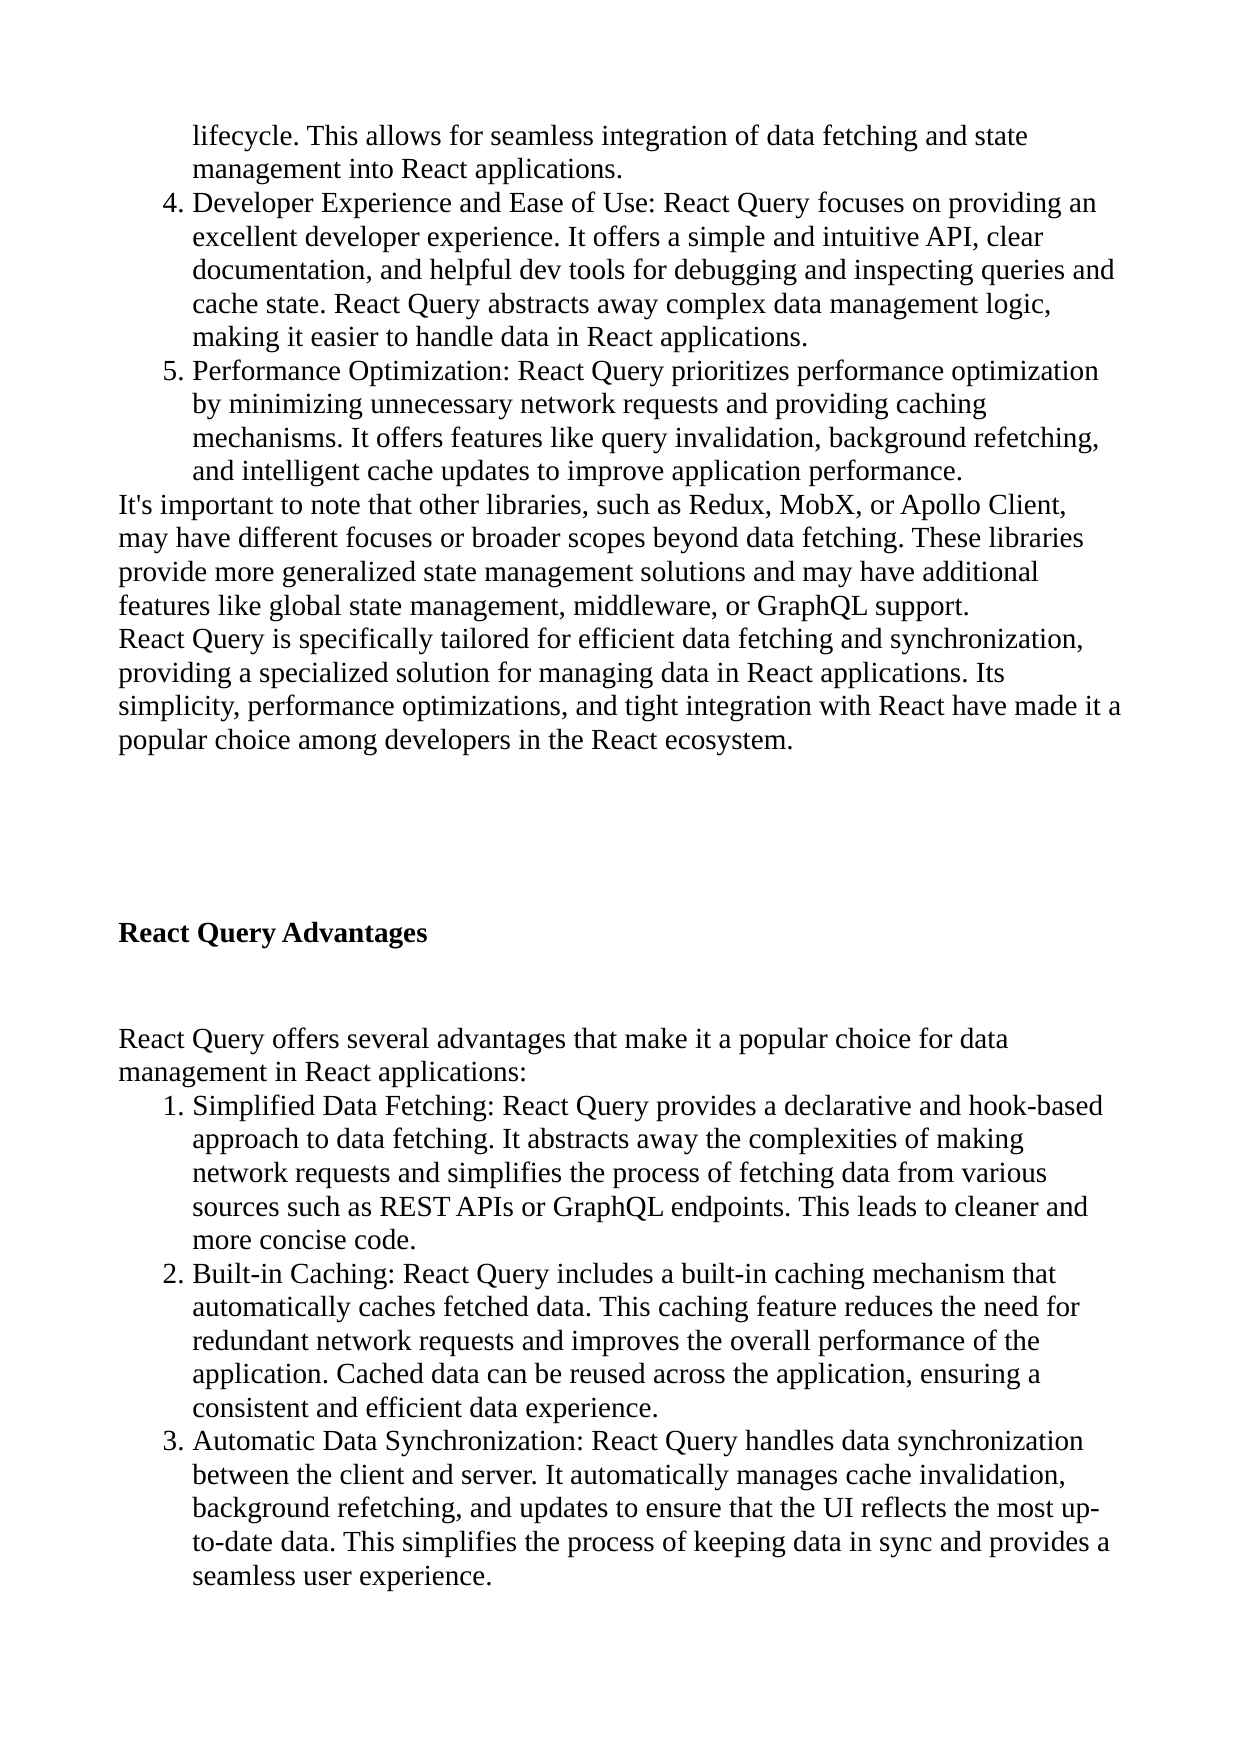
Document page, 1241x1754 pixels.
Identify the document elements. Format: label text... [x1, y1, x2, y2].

text It's important to note that other libraries, such as Redux, MobX, or Apollo Client, may have different focuses or broader scopes beyond data fetching. These libraries provide more generalized state management solutions and may have additional features like global state management, middleware, or GraphQL support. [118, 487, 1122, 621]
list Performance Optimization: React Query prioritizes performance optimization by minimizing unnecessary network requests and providing caching mechanisms. It offers features like query invalidation, background refetching, and intelligent cache updates to improve application performance. [162, 353, 1122, 487]
list Simplified Data Fetching: React Query provides a declarative and hook-based approach to data fetching. It abstracts away the complexities of making network requests and simplifies the process of fetching data from various sources such as REST APIs or GraphQL endpoints. This leads to cleaner and more concise code. [162, 1088, 1122, 1256]
list Developer Experience and Ease of Use: React Query focuses on providing an excellent developer experience. It offers a simple and intuitive API, clear documentation, and helpful dev tools for debugging and inspecting queries and cache state. React Query abstracts away complex data management logic, making it easier to handle data in React applications. [162, 185, 1122, 353]
text React Query offers several advantages that make it a popular choice for data management in React applications: [118, 1021, 1122, 1088]
text React Query is specifically tailored for efficient data fetching and synchronization, providing a specialized solution for managing data in React applications. Its simplicity, performance optimizations, and tight integration with React have made it a popular choice among developers in the React ecosystem. [118, 621, 1122, 755]
list Automatic Data Synchronization: React Query handles data synchronization between the client and server. It automatically manages cache invalidation, background refetching, and updates to ensure that the UI reflects the most up-to-date data. This simplifies the process of keeping data in sync and provides a seamless user experience. [162, 1423, 1122, 1591]
list Built-in Caching: React Query includes a built-in caching mechanism that automatically caches fetched data. This caching feature reduces the need for redundant network requests and improves the overall performance of the application. Cached data can be reused across the application, ensuring a consistent and efficient data experience. [162, 1256, 1122, 1423]
list lifecycle. This allows for seamless integration of data fetching and state management into React applications. [162, 118, 1122, 185]
text React Query Advantages [118, 915, 1122, 948]
